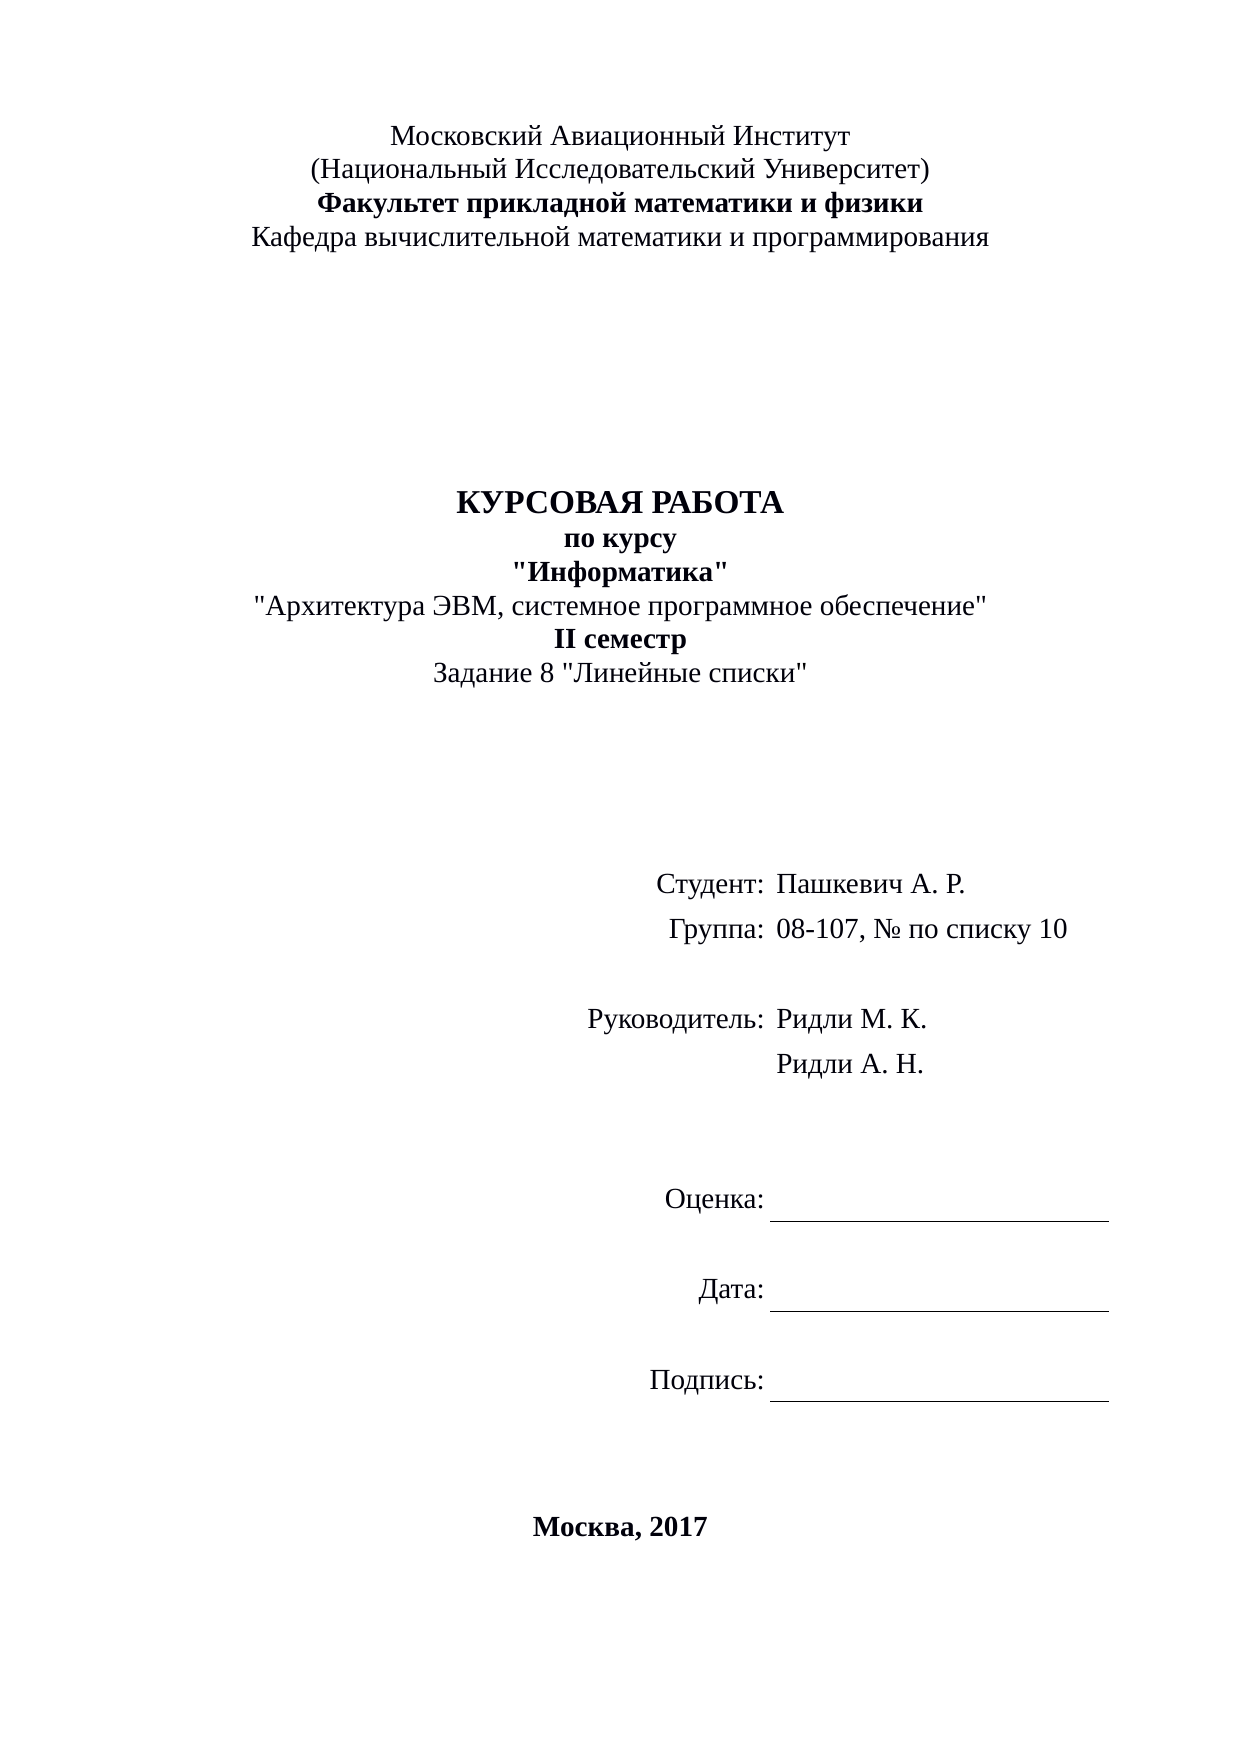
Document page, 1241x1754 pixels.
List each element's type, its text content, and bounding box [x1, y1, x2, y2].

text Кафедра вычислительной математики и программирования [118, 219, 1122, 252]
table_cell 08-107, № по списку 10 [770, 906, 1109, 951]
table_cell [770, 1086, 1109, 1131]
table_cell [770, 1131, 1109, 1176]
table_cell Подпись: [106, 1356, 770, 1401]
subtitle "Архитектура ЭВМ, системное программное обеспечение" [118, 588, 1122, 621]
table_cell [106, 951, 770, 996]
table_cell [106, 1041, 770, 1086]
table_cell [770, 1176, 1109, 1221]
table_cell Группа: [106, 906, 770, 951]
table_cell [106, 1086, 770, 1131]
subtitle по курсу [118, 521, 1122, 554]
subtitle "Информатика" [118, 554, 1122, 588]
text Факультет прикладной математики и физики [118, 185, 1122, 219]
table_cell Ридли М. К. [770, 996, 1109, 1041]
table_header Пашкевич А. Р. [770, 861, 1109, 906]
table_cell [770, 1222, 1109, 1266]
table_cell [770, 1266, 1109, 1311]
table_header Студент: [106, 861, 770, 906]
table_cell Ридли А. Н. [770, 1041, 1109, 1086]
table_cell Дата: [106, 1266, 770, 1311]
text Московский Авиационный Институт [118, 118, 1122, 152]
subtitle II семестр [118, 621, 1122, 655]
text (Национальный Исследовательский Университет) [118, 152, 1122, 185]
subtitle КУРСОВАЯ РАБОТА [118, 482, 1122, 521]
table_cell Оценка: [106, 1176, 770, 1221]
table_cell [106, 1131, 770, 1176]
table_cell Руководитель: [106, 996, 770, 1041]
text Москва, 2017 [118, 1509, 1122, 1542]
subtitle Задание 8 "Линейные списки" [118, 655, 1122, 688]
table_cell [106, 1221, 770, 1266]
table_cell [106, 1311, 770, 1356]
table_cell [770, 1312, 1109, 1356]
table_cell [770, 1356, 1109, 1401]
table_cell [770, 951, 1109, 996]
